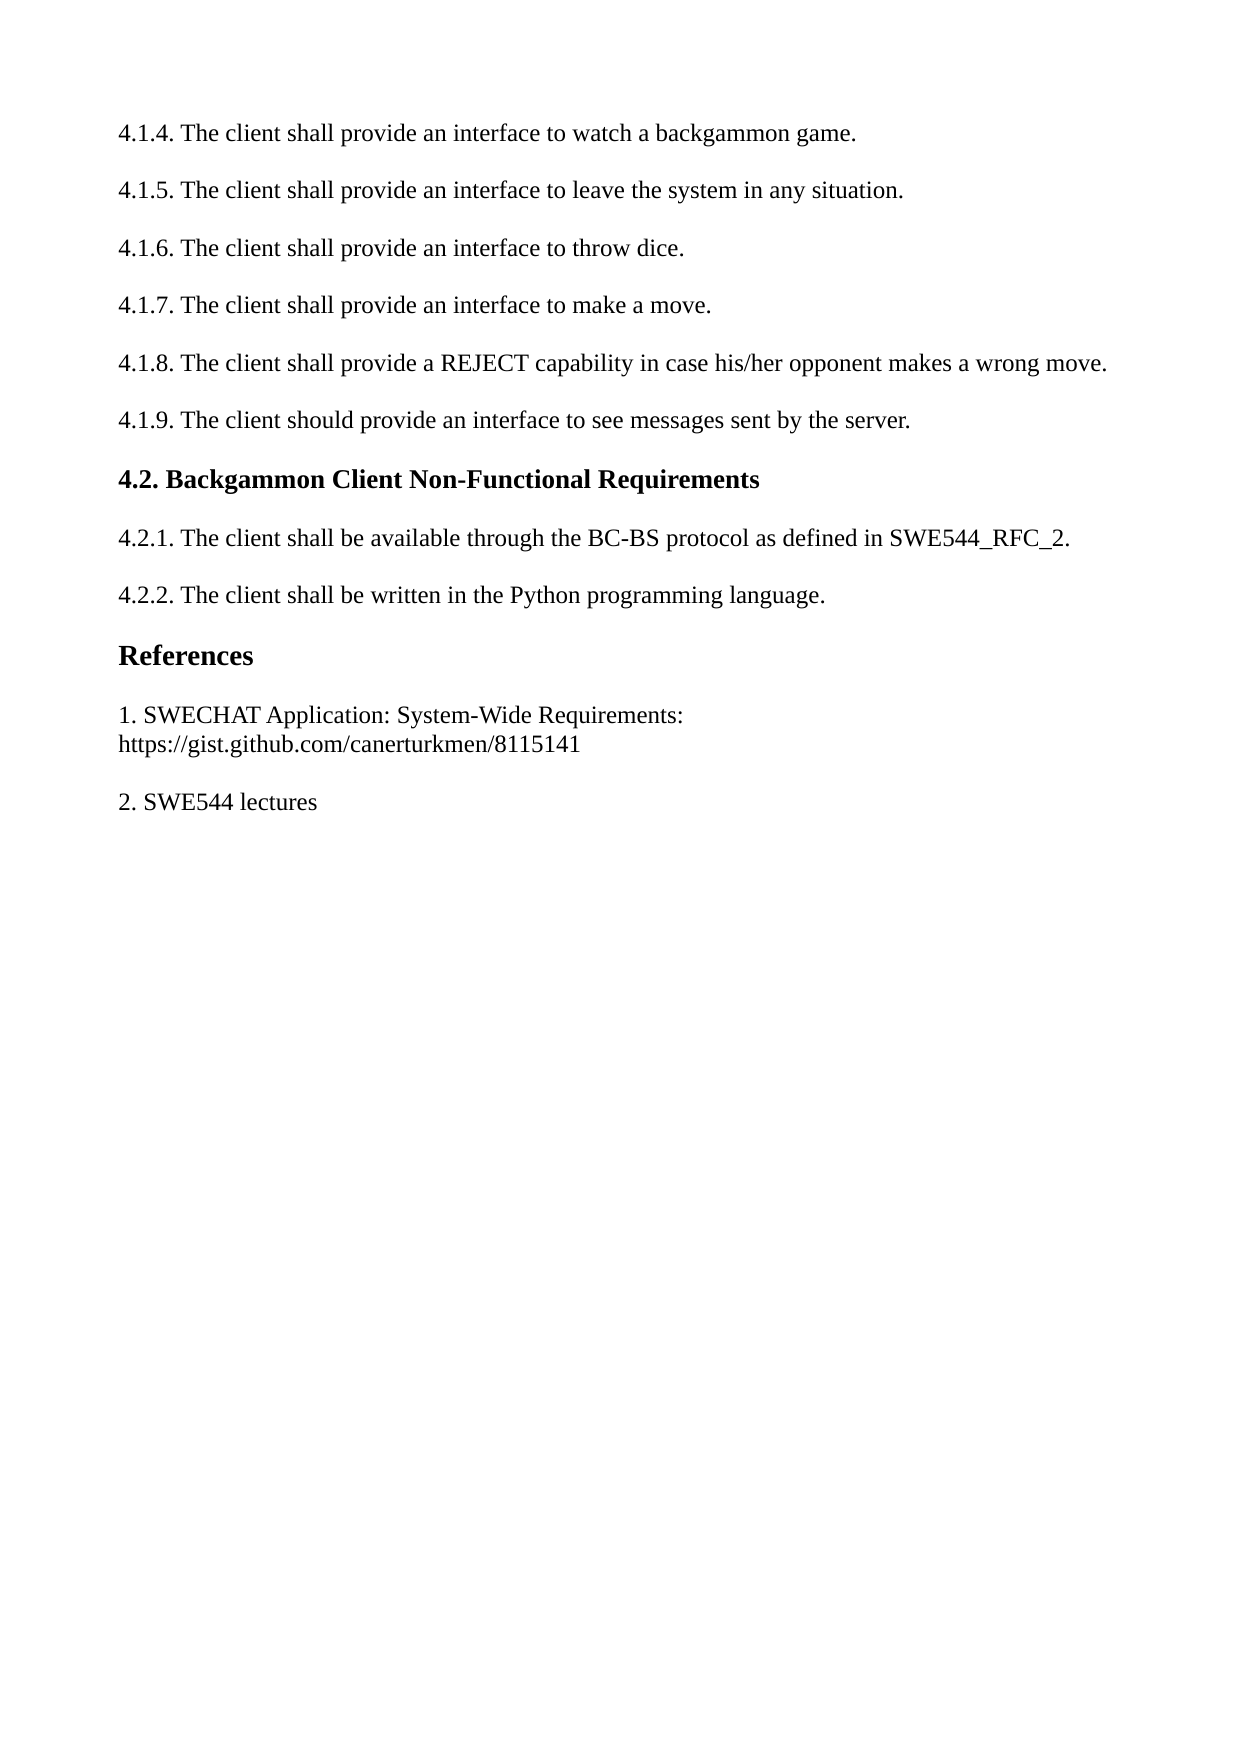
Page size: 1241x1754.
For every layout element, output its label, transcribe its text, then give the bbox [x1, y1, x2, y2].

text 4.1.7. The client shall provide an interface to make a move. [118, 291, 1122, 319]
text 4.1.8. The client shall provide a REJECT capability in case his/her opponent makes a wrong move. [118, 348, 1122, 377]
text 4.2.2. The client shall be written in the Python programming language. [118, 581, 1122, 609]
text 4.1.6. The client shall provide an interface to throw dice. [118, 233, 1122, 262]
text 2. SWE544 lectures [118, 787, 1122, 815]
text References [118, 638, 1122, 672]
text 1. SWECHAT Application: System-Wide Requirements: https://gist.github.com/canerturkmen/8115141 [118, 700, 1122, 758]
text 4.1.9. The client should provide an interface to see messages sent by the server. [118, 406, 1122, 434]
text 4.2. Backgammon Client Non-Functional Requirements [118, 463, 1122, 494]
text 4.1.5. The client shall provide an interface to leave the system in any situation. [118, 176, 1122, 204]
text 4.1.4. The client shall provide an interface to watch a backgammon game. [118, 118, 1122, 147]
text 4.2.1. The client shall be available through the BC-BS protocol as defined in SWE544_RFC_2. [118, 523, 1122, 552]
